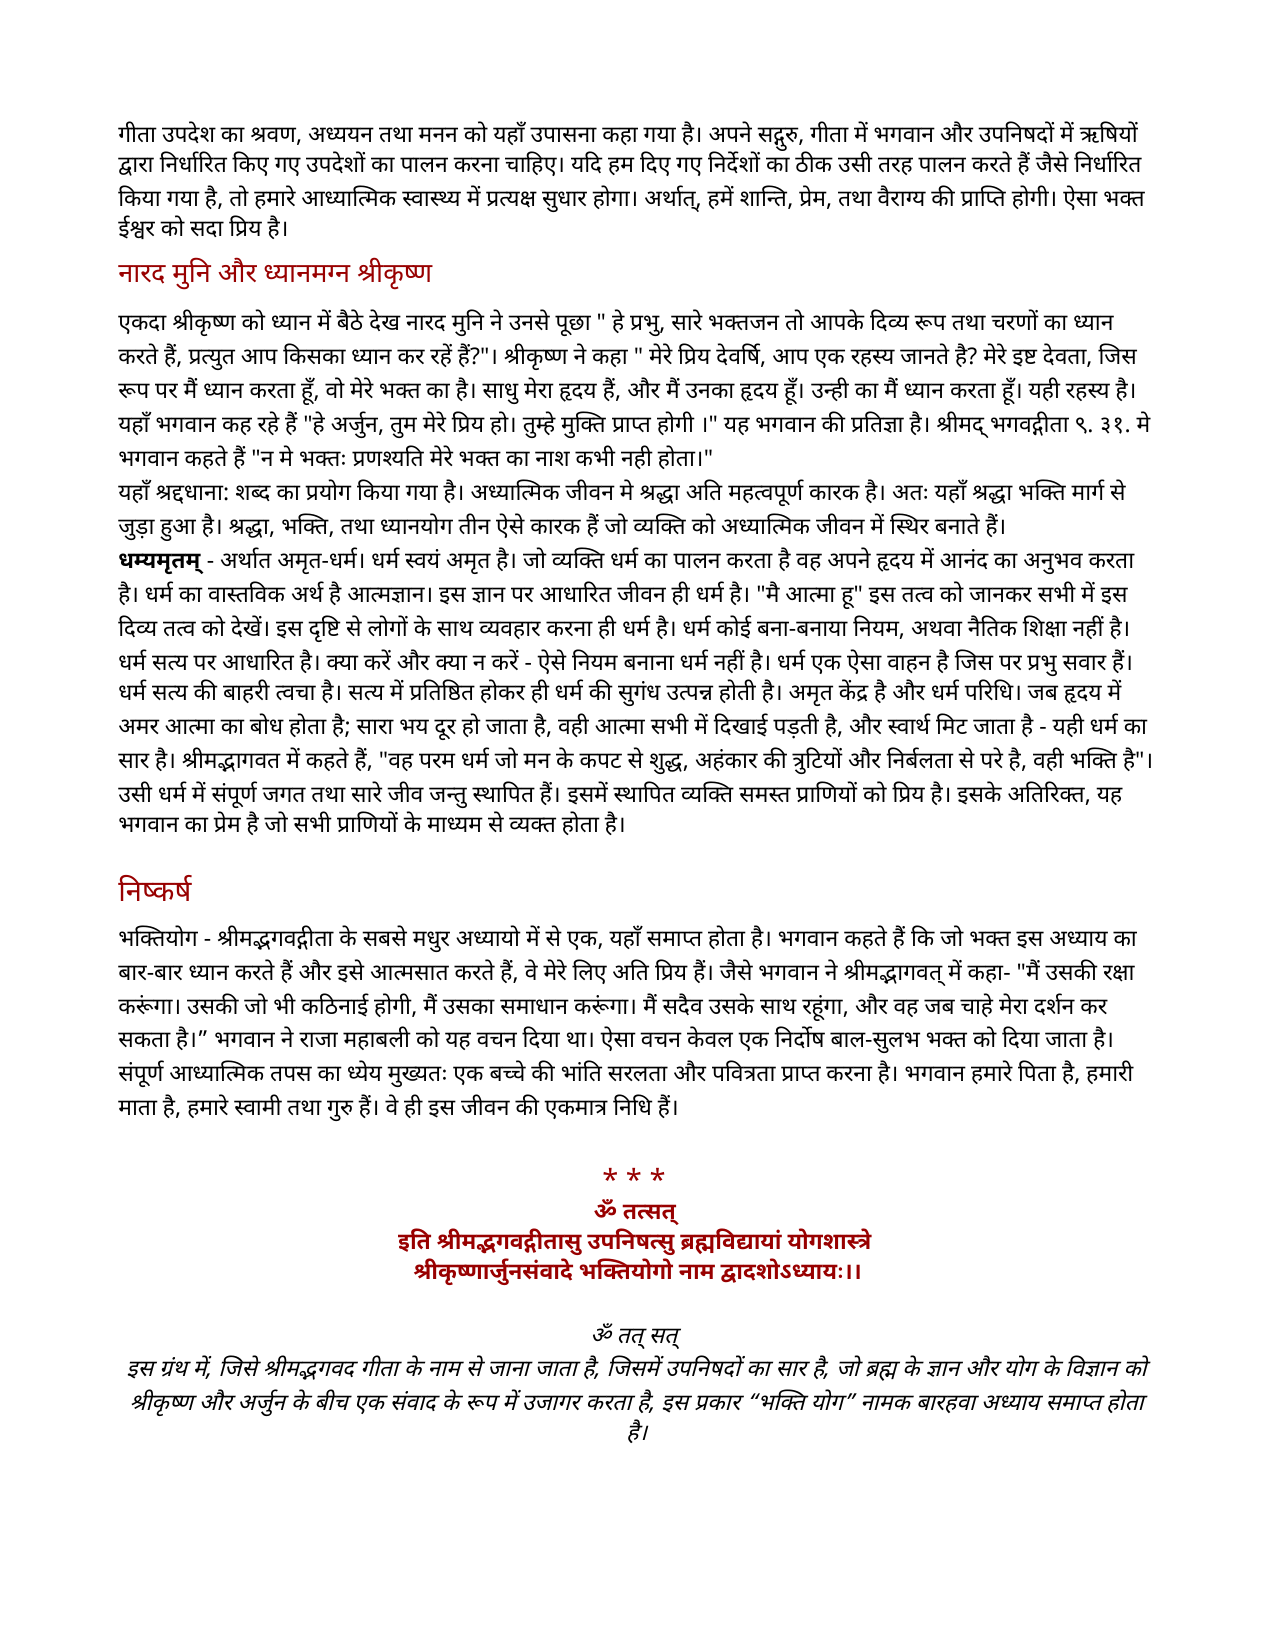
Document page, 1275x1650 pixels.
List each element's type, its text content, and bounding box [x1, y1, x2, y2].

text यहाँ भगवान कह रहे हैं "हे अर्जुन, तुम मेरे प्रिय हो। तुम्हे मुक्ति प्राप्त होगी ।" यह भगवान की प्रतिज्ञा है। श्रीमद् भगवद्गीता ९. ३१. मे भगवान कहते हैं "न मे भक्तः प्रणश्यति मेरे भक्त का नाश कभी नही होता।" [118, 408, 1157, 476]
text ॐ तत्सत् [118, 1199, 1157, 1229]
text एकदा श्रीकृष्ण को ध्यान में बैठे देख नारद मुनि ने उनसे पूछा " हे प्रभु, सारे भक्तजन तो आपके दिव्य रूप तथा चरणों का ध्यान करते हैं, प्रत्युत आप किसका ध्यान कर रहें हैं?"। श्रीकृष्ण ने कहा " मेरे प्रिय देवर्षि, आप एक रहस्य जानते है? मेरे इष्ट देवता, जिस रूप पर मैं ध्यान करता हूँ, वो मेरे भक्त का है। साधु मेरा हृदय हैं, और मैं उनका हृदय हूँ। उन्ही का मैं ध्यान करता हूँ। यही रहस्य है। [118, 306, 1157, 408]
subtitle निष्कर्ष [118, 876, 1157, 913]
text इति श्रीमद्भगवद्गीतासु उपनिषत्सु ब्रह्मविद्यायां योगशास्त्रे [118, 1229, 1157, 1258]
text ॐ तत् सत् [118, 1322, 1157, 1352]
text गीता उपदेश का श्रवण, अध्ययन तथा मनन को यहाँ उपासना कहा गया है। अपने सद्गुरु, गीता में भगवान और उपनिषदों में ऋषियों द्वारा निर्धारित किए गए उपदेशों का पालन करना चाहिए। यदि हम दिए गए निर्देशों का ठीक उसी तरह पालन करते हैं जैसे निर्धारित किया गया है, तो हमारे आध्यात्मिक स्वास्थ्य में प्रत्यक्ष सुधार होगा। अर्थात्, हमें शान्ति, प्रेम, तथा वैराग्य की प्राप्ति होगी। ऐसा भक्त ईश्वर को सदा प्रिय है। [118, 118, 1157, 246]
subtitle नारद मुनि और ध्यानमग्न श्रीकृष्ण [118, 258, 1157, 293]
text भक्तियोग - श्रीमद्भगवद्गीता के सबसे मधुर अध्यायो में से एक, यहाँ समाप्त होता है। भगवान कहते हैं कि जो भक्त इस अध्याय का बार-बार ध्यान करते हैं और इसे आत्मसात करते हैं, वे मेरे लिए अति प्रिय हैं। जैसे भगवान ने श्रीमद्भागवत् में कहा- "मैं उसकी रक्षा करूंगा। उसकी जो भी कठिनाई होगी, मैं उसका समाधान करूंगा। मैं सदैव उसके साथ रहूंगा, और वह जब चाहे मेरा दर्शन कर सकता है।” भगवान ने राजा महाबली को यह वचन दिया था। ऐसा वचन केवल एक निर्दोष बाल-सुलभ भक्त को दिया जाता है। संपूर्ण आध्यात्मिक तपस का ध्येय मुख्यतः एक बच्चे की भांति सरलता और पवित्रता प्राप्त करना है। भगवान हमारे पिता है, हमारी माता है, हमारे स्वामी तथा गुरु हैं। वे ही इस जीवन की एकमात्र निधि हैं। [118, 922, 1157, 1125]
text धम्यमृतम् - अर्थात अमृत-धर्म। धर्म स्वयं अमृत है। जो व्यक्ति धर्म का पालन करता है वह अपने हृदय में आनंद का अनुभव करता है। धर्म का वास्तविक अर्थ है आत्मज्ञान। इस ज्ञान पर आधारित जीवन ही धर्म है। "मै आत्मा हू" इस तत्व को जानकर सभी में इस दिव्य तत्व को देखें। इस दृष्टि से लोगों के साथ व्यवहार करना ही धर्म है। धर्म कोई बना-बनाया नियम, अथवा नैतिक शिक्षा नहीं है। धर्म सत्य पर आधारित है। क्या करें और क्या न करें - ऐसे नियम बनाना धर्म नहीं है। धर्म एक ऐसा वाहन है जिस पर प्रभु सवार हैं। धर्म सत्य की बाहरी त्वचा है। सत्य में प्रतिष्ठित होकर ही धर्म की सुगंध उत्पन्न होती है। अमृत केंद्र है और धर्म परिधि। जब हृदय में अमर आत्मा का बोध होता है; सारा भय दूर हो जाता है, वही आत्मा सभी में दिखाई पड़ती है, और स्वार्थ मिट जाता है - यही धर्म का सार है। श्रीमद्भागवत में कहते हैं, "वह परम धर्म जो मन के कपट से शुद्ध, अहंकार की त्रुटियों और निर्बलता से परे है, वही भक्ति है"। उसी धर्म में संपूर्ण जगत तथा सारे जीव जन्तु स्थापित हैं। इसमें स्थापित व्यक्ति समस्त प्राणियों को प्रिय है। इसके अतिरिक्त, यह भगवान का प्रेम है जो सभी प्राणियों के माध्यम से व्यक्त होता है। [118, 544, 1157, 842]
text इस ग्रंथ में, जिसे श्रीमद्भगवद गीता के नाम से जाना जाता है, जिसमें उपनिषदों का सार है, जो ब्रह्म के ज्ञान और योग के विज्ञान को श्रीकृष्ण और अर्जुन के बीच एक संवाद के रूप में उजागर करता है, इस प्रकार “भक्ति योग” नामक बारहवा अध्याय समाप्त होता है। [118, 1352, 1157, 1450]
text यहाँ श्रद्दधाना: शब्द का प्रयोग किया गया है। अध्यात्मिक जीवन मे श्रद्धा अति महत्वपूर्ण कारक है। अतः यहाँ श्रद्धा भक्ति मार्ग से जुड़ा हुआ है। श्रद्धा, भक्ति, तथा ध्यानयोग तीन ऐसे कारक हैं जो व्यक्ति को अध्यात्मिक जीवन में स्थिर बनाते हैं। [118, 476, 1157, 544]
text श्रीकृष्णार्जुनसंवादे भक्तियोगो नाम द्वादशो﻿ऽध्यायः।। [118, 1258, 1157, 1288]
text * * * [118, 1159, 1157, 1199]
